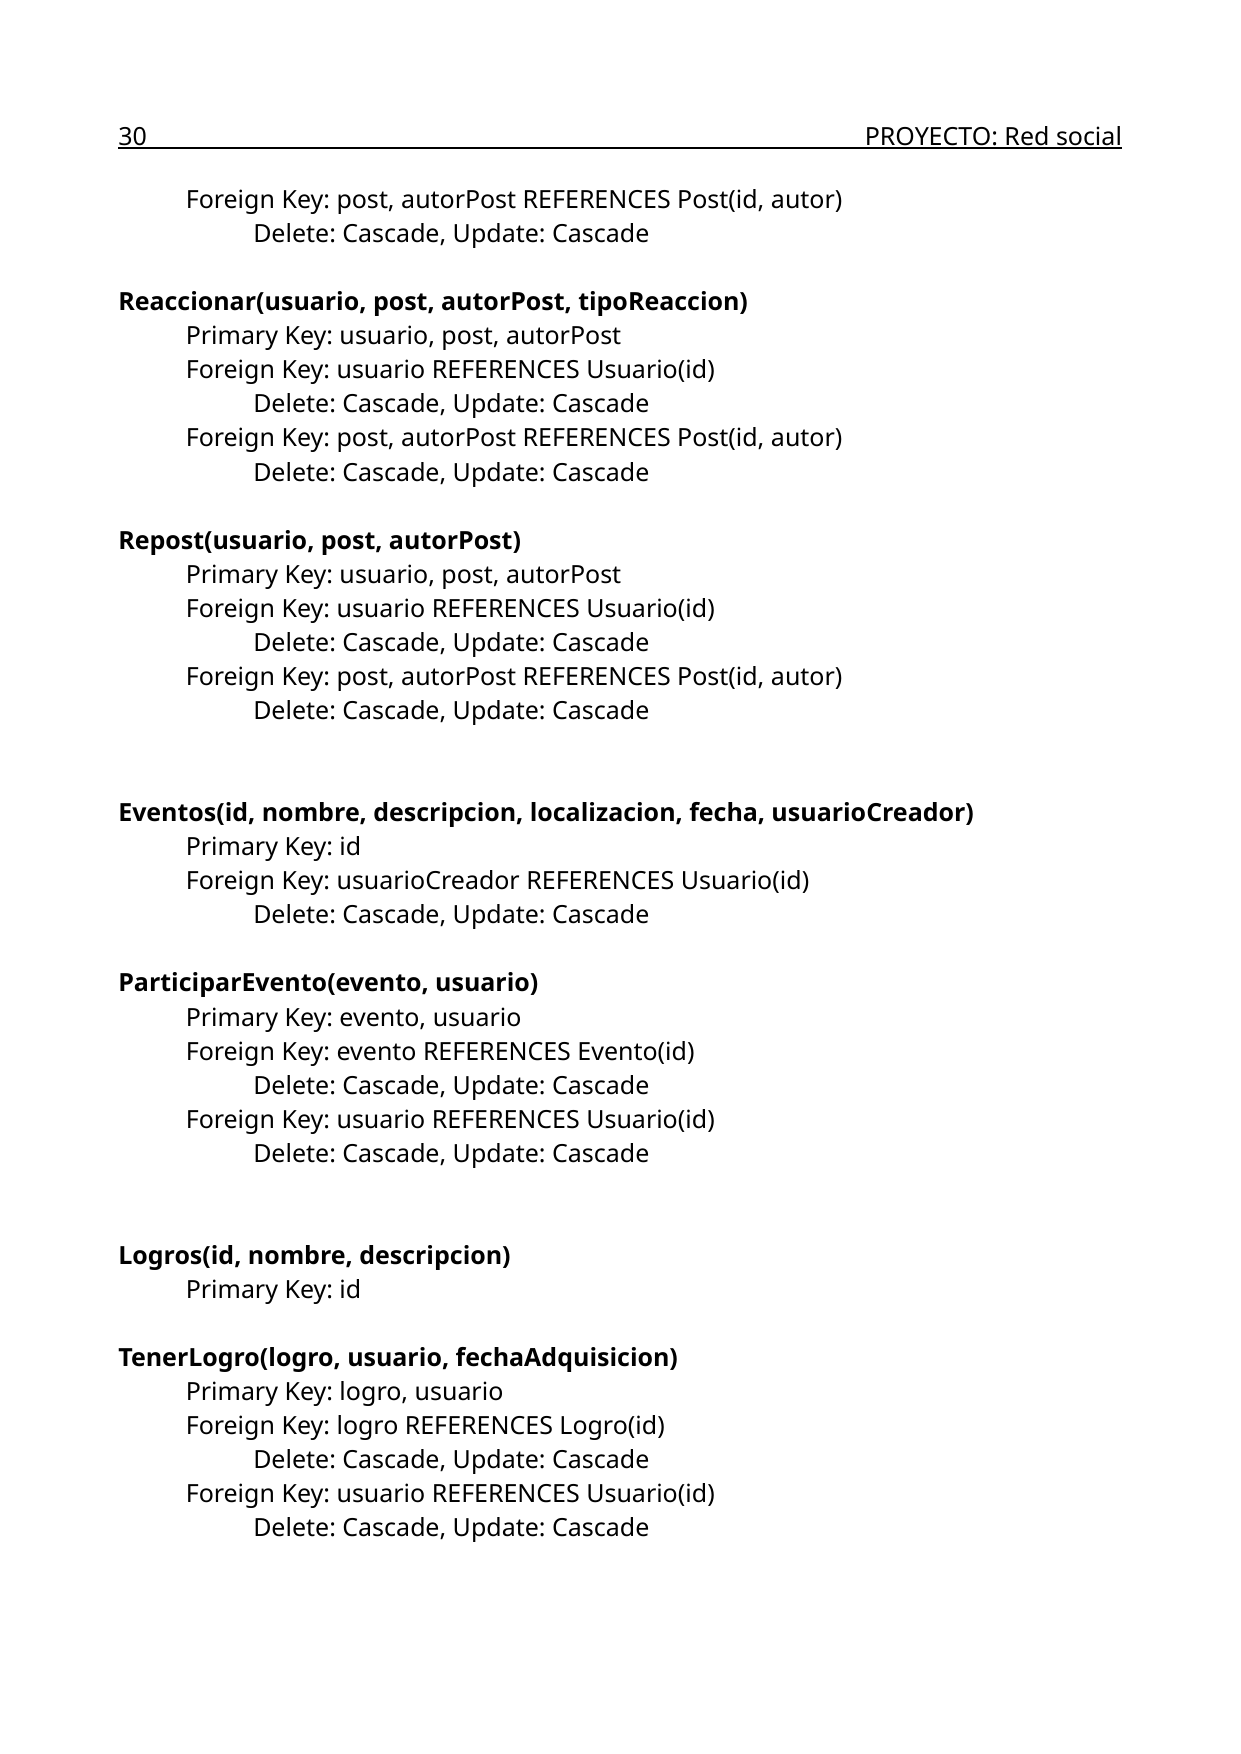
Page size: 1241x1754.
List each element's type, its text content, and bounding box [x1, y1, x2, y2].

text Eventos(id, nombre, descripcion, localizacion, fecha, usuarioCreador) [118, 795, 1122, 829]
text Delete: Cascade, Update: Cascade [118, 1067, 1122, 1101]
text Logros(id, nombre, descripcion) [118, 1238, 1122, 1272]
text Delete: Cascade, Update: Cascade [118, 1135, 1122, 1169]
text Delete: Cascade, Update: Cascade [118, 624, 1122, 658]
text Primary Key: evento, usuario [118, 999, 1122, 1033]
text Primary Key: logro, usuario [118, 1374, 1122, 1408]
text ParticiparEvento(evento, usuario) [118, 965, 1122, 999]
text Foreign Key: usuario REFERENCES Usuario(id) [118, 590, 1122, 624]
text Foreign Key: logro REFERENCES Logro(id) [118, 1408, 1122, 1442]
text Foreign Key: usuario REFERENCES Usuario(id) [118, 1101, 1122, 1135]
text Delete: Cascade, Update: Cascade [118, 1510, 1122, 1544]
text Foreign Key: usuario REFERENCES Usuario(id) [118, 352, 1122, 386]
text Primary Key: usuario, post, autorPost [118, 556, 1122, 590]
text Primary Key: id [118, 1272, 1122, 1306]
text Foreign Key: post, autorPost REFERENCES Post(id, autor) [118, 658, 1122, 693]
text Foreign Key: usuario REFERENCES Usuario(id) [118, 1476, 1122, 1510]
text Foreign Key: post, autorPost REFERENCES Post(id, autor) [118, 420, 1122, 454]
text Repost(usuario, post, autorPost) [118, 522, 1122, 556]
text Delete: Cascade, Update: Cascade [118, 216, 1122, 250]
text Reaccionar(usuario, post, autorPost, tipoReaccion) [118, 284, 1122, 318]
text Delete: Cascade, Update: Cascade [118, 1442, 1122, 1476]
text Delete: Cascade, Update: Cascade [118, 897, 1122, 931]
text Foreign Key: post, autorPost REFERENCES Post(id, autor) [118, 182, 1122, 216]
text TenerLogro(logro, usuario, fechaAdquisicion) [118, 1340, 1122, 1374]
text Foreign Key: usuarioCreador REFERENCES Usuario(id) [118, 863, 1122, 897]
text Delete: Cascade, Update: Cascade [118, 386, 1122, 420]
text Delete: Cascade, Update: Cascade [118, 454, 1122, 488]
text Primary Key: id [118, 829, 1122, 863]
text Primary Key: usuario, post, autorPost [118, 318, 1122, 352]
text Foreign Key: evento REFERENCES Evento(id) [118, 1033, 1122, 1067]
text Delete: Cascade, Update: Cascade [118, 693, 1122, 727]
